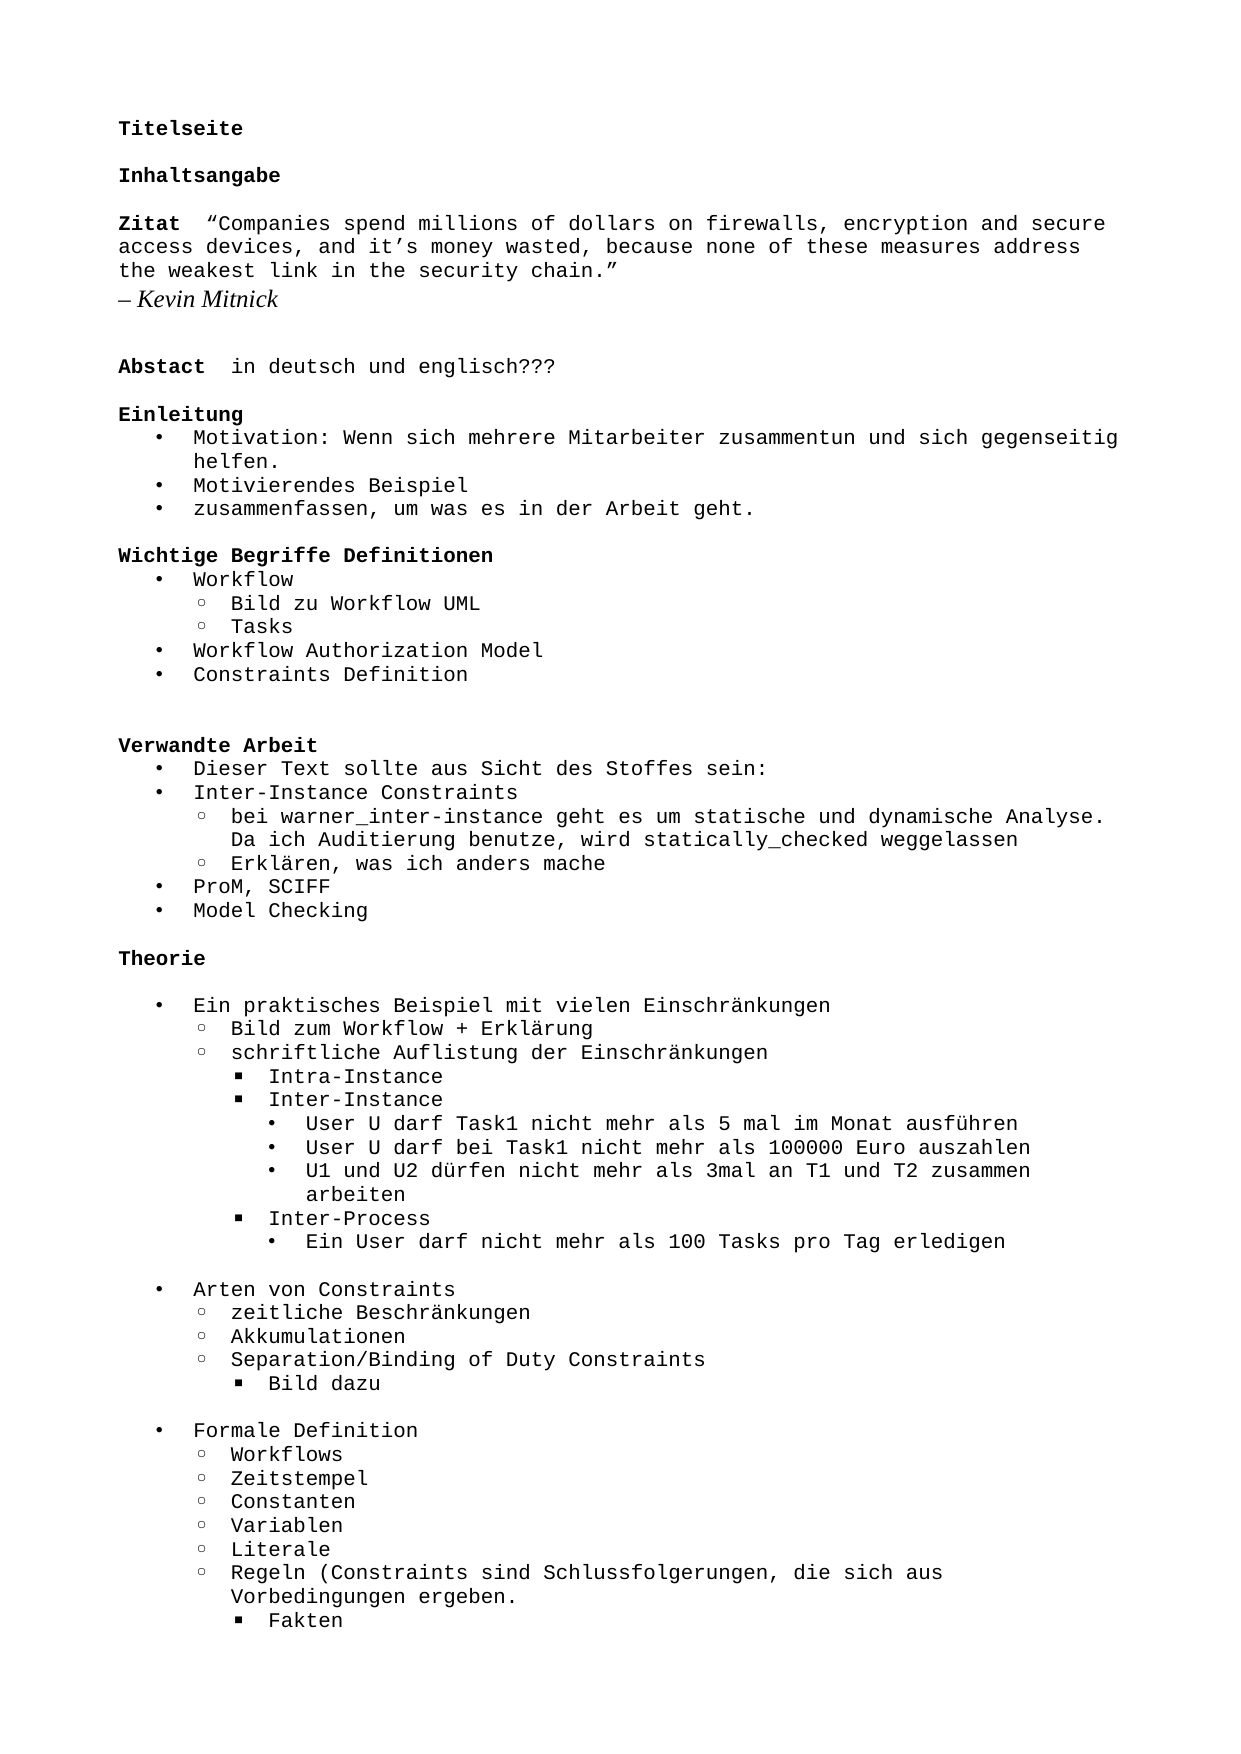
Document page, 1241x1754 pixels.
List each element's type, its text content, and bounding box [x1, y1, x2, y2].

text Inhaltsangabe [118, 165, 1122, 189]
list Bild zu Workflow UML [193, 593, 1122, 616]
list Zeitstempel [193, 1468, 1122, 1491]
list Tasks [193, 616, 1122, 640]
text – Kevin Mitnick [118, 284, 1122, 312]
list Bild zum Workflow + Erklärung [193, 1018, 1122, 1042]
list Model Checking [156, 900, 1122, 924]
list schriftliche Auflistung der Einschränkungen [193, 1042, 1122, 1066]
list Erklären, was ich anders mache [193, 853, 1122, 877]
list Intra-Instance [231, 1066, 1122, 1089]
list Inter-Instance [231, 1089, 1122, 1113]
list ProM, SCIFF [156, 877, 1122, 900]
list Ein User darf nicht mehr als 100 Tasks pro Tag erledigen [268, 1231, 1122, 1255]
list Motivation: Wenn sich mehrere Mitarbeiter zusammentun und sich gegenseitig helfen. [156, 427, 1122, 474]
list Inter-Instance Constraints [156, 782, 1122, 806]
list Workflow [156, 569, 1122, 593]
list Constanten [193, 1491, 1122, 1515]
list Formale Definition [156, 1420, 1122, 1444]
list Variablen [193, 1515, 1122, 1539]
list Literale [193, 1539, 1122, 1562]
list Arten von Constraints [156, 1278, 1122, 1302]
list Workflow Authorization Model [156, 640, 1122, 664]
list U1 und U2 dürfen nicht mehr als 3mal an T1 und T2 zusammen arbeiten [268, 1160, 1122, 1208]
list Ein praktisches Beispiel mit vielen Einschränkungen [156, 995, 1122, 1018]
list Motivierendes Beispiel [156, 474, 1122, 498]
list Bild dazu [231, 1373, 1122, 1397]
text Abstact in deutsch und englisch??? [118, 356, 1122, 380]
list zeitliche Beschränkungen [193, 1302, 1122, 1326]
text Zitat “Companies spend millions of dollars on firewalls, encryption and secure access devices, and it’s money wasted, because none of these measures address the weakest link in the security chain.” [118, 213, 1122, 284]
list bei warner_inter-instance geht es um statische und dynamische Analyse. Da ich Auditierung benutze, wird statically_checked weggelassen [193, 806, 1122, 853]
text Titelseite [118, 118, 1122, 142]
text Wichtige Begriffe Definitionen [118, 546, 1122, 569]
list Akkumulationen [193, 1326, 1122, 1349]
list Constraints Definition [156, 664, 1122, 687]
list User U darf Task1 nicht mehr als 5 mal im Monat ausführen [268, 1113, 1122, 1137]
text Einleitung [118, 404, 1122, 427]
list Regeln (Constraints sind Schlussfolgerungen, die sich aus Vorbedingungen ergeben. [193, 1562, 1122, 1609]
list Inter-Process [231, 1208, 1122, 1231]
list Workflows [193, 1444, 1122, 1468]
list zusammenfassen, um was es in der Arbeit geht. [156, 498, 1122, 522]
list Separation/Binding of Duty Constraints [193, 1349, 1122, 1373]
text Verwandte Arbeit [118, 735, 1122, 758]
list Fakten [231, 1609, 1122, 1633]
list Dieser Text sollte aus Sicht des Stoffes sein: [156, 758, 1122, 782]
text Theorie [118, 947, 1122, 971]
list User U darf bei Task1 nicht mehr als 100000 Euro auszahlen [268, 1137, 1122, 1160]
